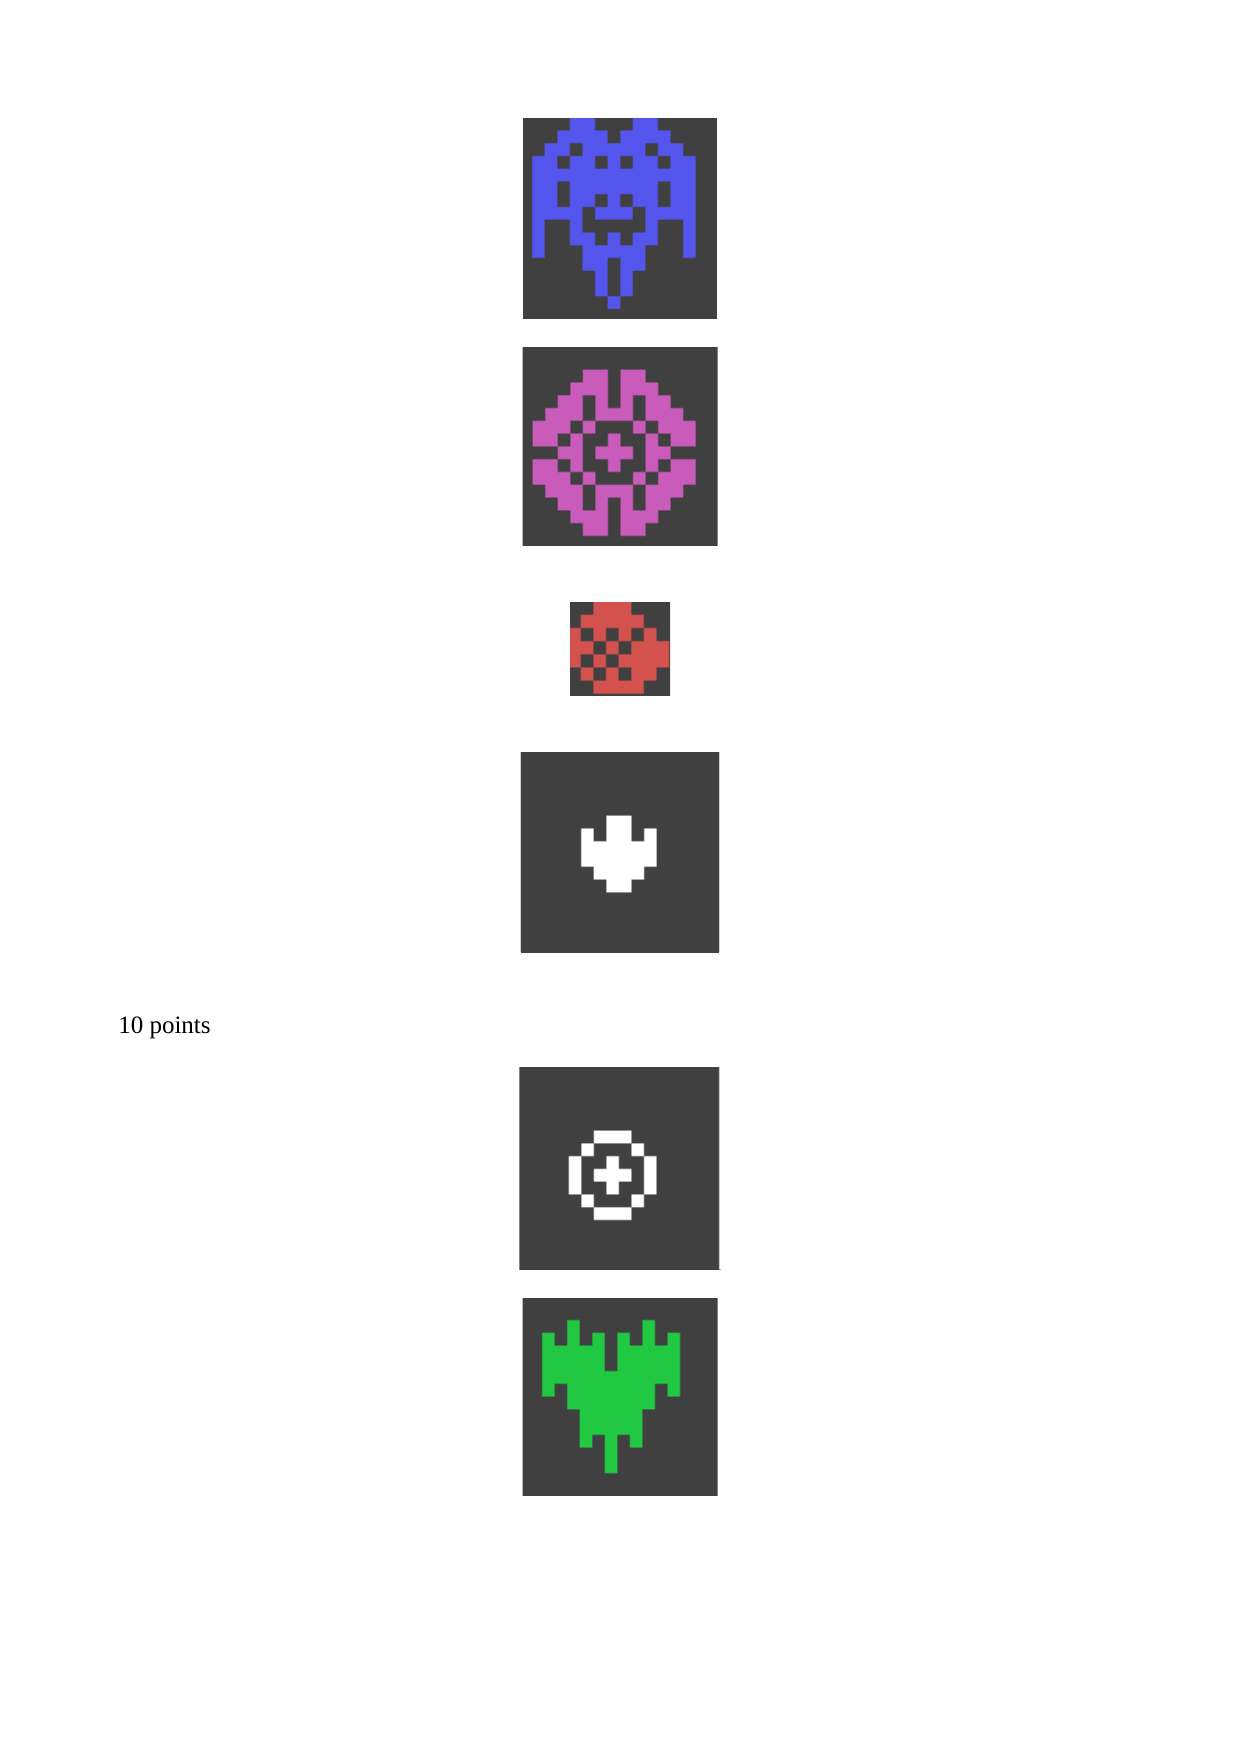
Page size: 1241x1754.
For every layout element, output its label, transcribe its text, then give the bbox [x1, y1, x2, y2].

text 10 points [118, 1010, 1122, 1039]
